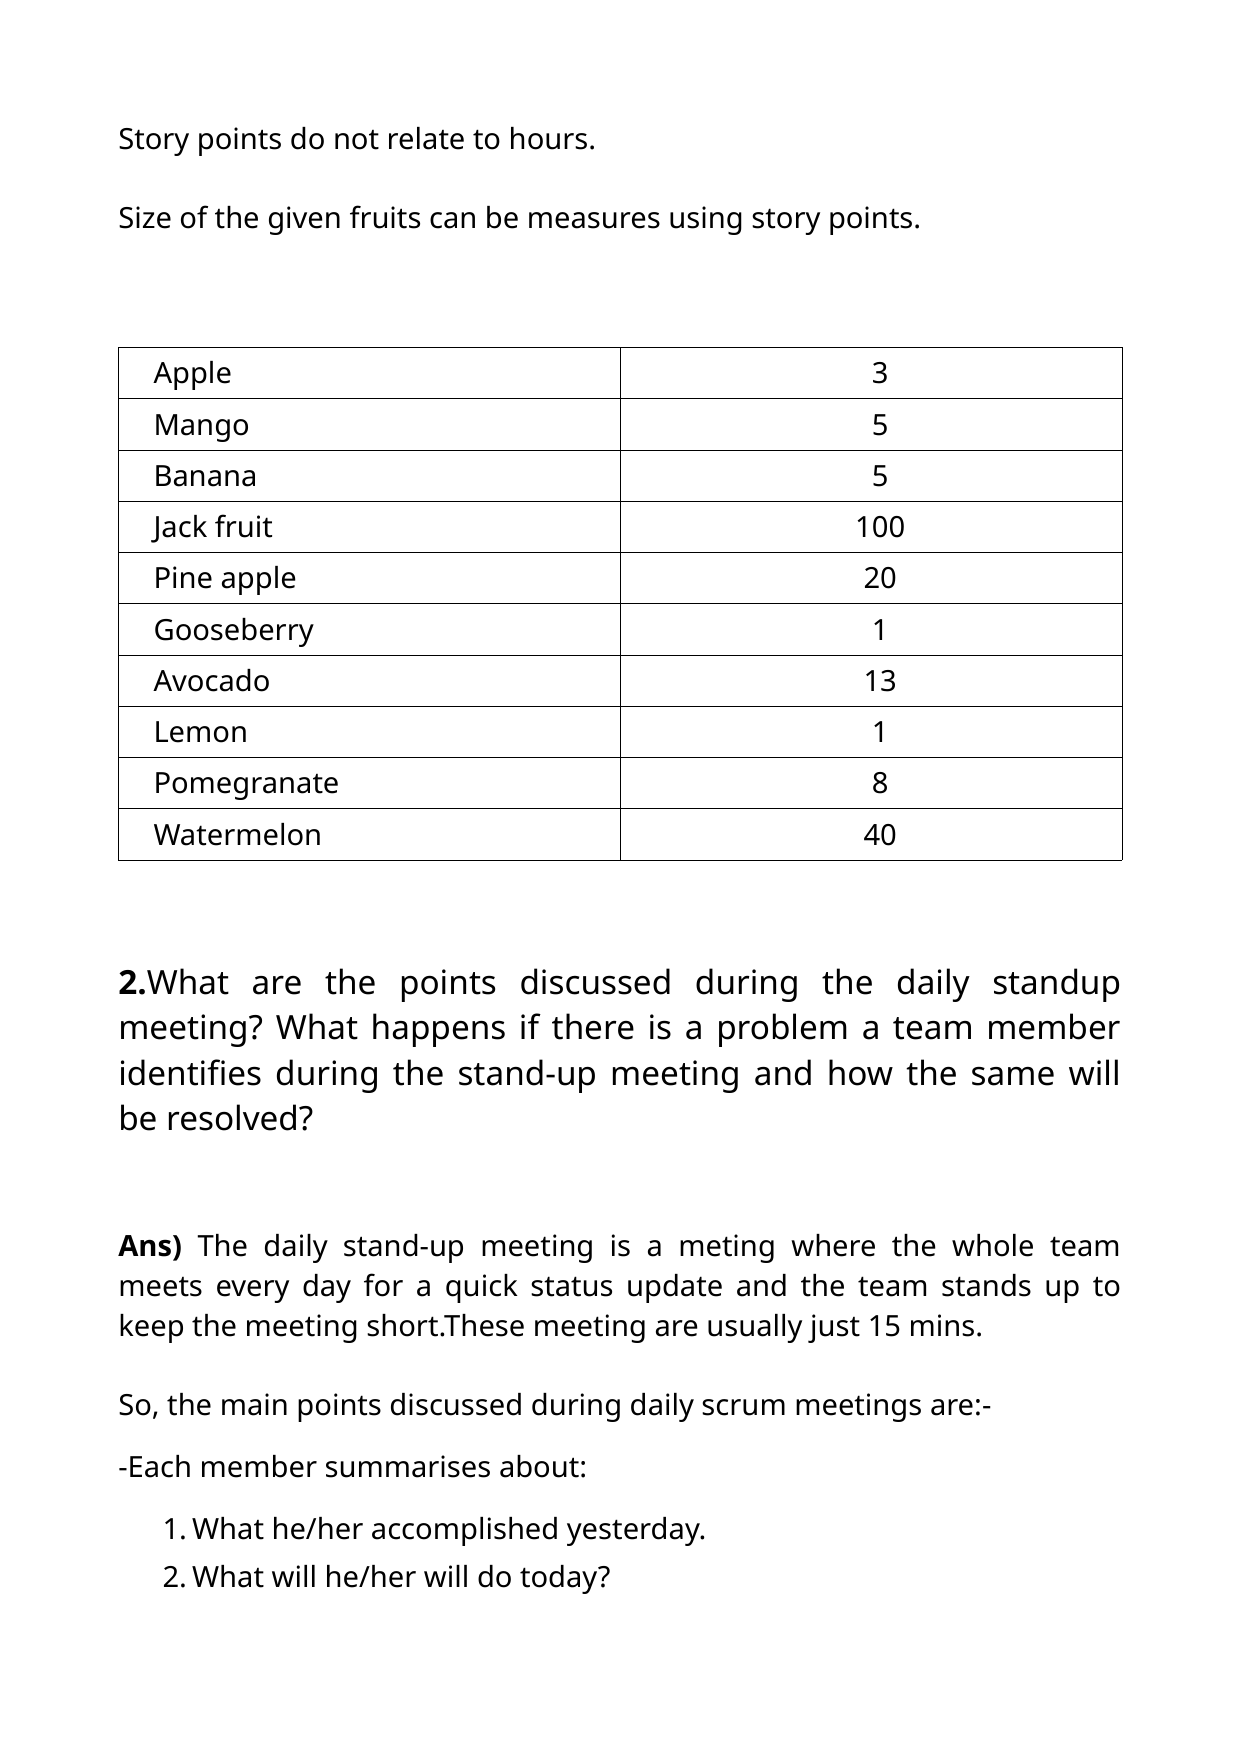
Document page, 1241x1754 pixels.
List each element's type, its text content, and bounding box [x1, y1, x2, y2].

table_cell Banana [119, 451, 620, 501]
table_header 3 [621, 348, 1122, 398]
table_cell 1 [621, 707, 1122, 757]
table_cell Jack fruit [119, 502, 620, 552]
table_cell 8 [621, 758, 1122, 808]
list What he/her accomplished yesterday. [162, 1509, 1122, 1548]
table_cell Lemon [119, 707, 620, 757]
table_cell Avocado [119, 656, 620, 706]
text So, the main points discussed during daily scrum meetings are:- [118, 1384, 1122, 1424]
text -Each member summarises about: [118, 1446, 1122, 1486]
text Size of the given fruits can be measures using story points. [118, 197, 1122, 237]
table_cell 20 [621, 553, 1122, 603]
text Ans) The daily stand-up meeting is a meting where the whole team meets every day for a quick status update and the team stands up to keep the meeting short.These meeting are usually just 15 mins. [118, 1226, 1122, 1344]
table_cell 40 [621, 809, 1122, 859]
table_cell 1 [621, 604, 1122, 654]
table_cell Gooseberry [119, 604, 620, 654]
list What will he/her will do today? [162, 1556, 1122, 1596]
table_cell Mango [119, 399, 620, 449]
table_cell Watermelon [119, 809, 620, 859]
table_cell Pine apple [119, 553, 620, 603]
table_cell 5 [621, 399, 1122, 449]
text Story points do not relate to hours. [118, 118, 1122, 158]
table_cell Pomegranate [119, 758, 620, 808]
table_cell 100 [621, 502, 1122, 552]
table_cell 13 [621, 656, 1122, 706]
table_header Apple [119, 348, 620, 398]
table_cell 5 [621, 451, 1122, 501]
text 2.What are the points discussed during the daily standup meeting? What happens if there is a problem a team member identifies during the stand-up meeting and how the same will be resolved? [118, 959, 1122, 1140]
